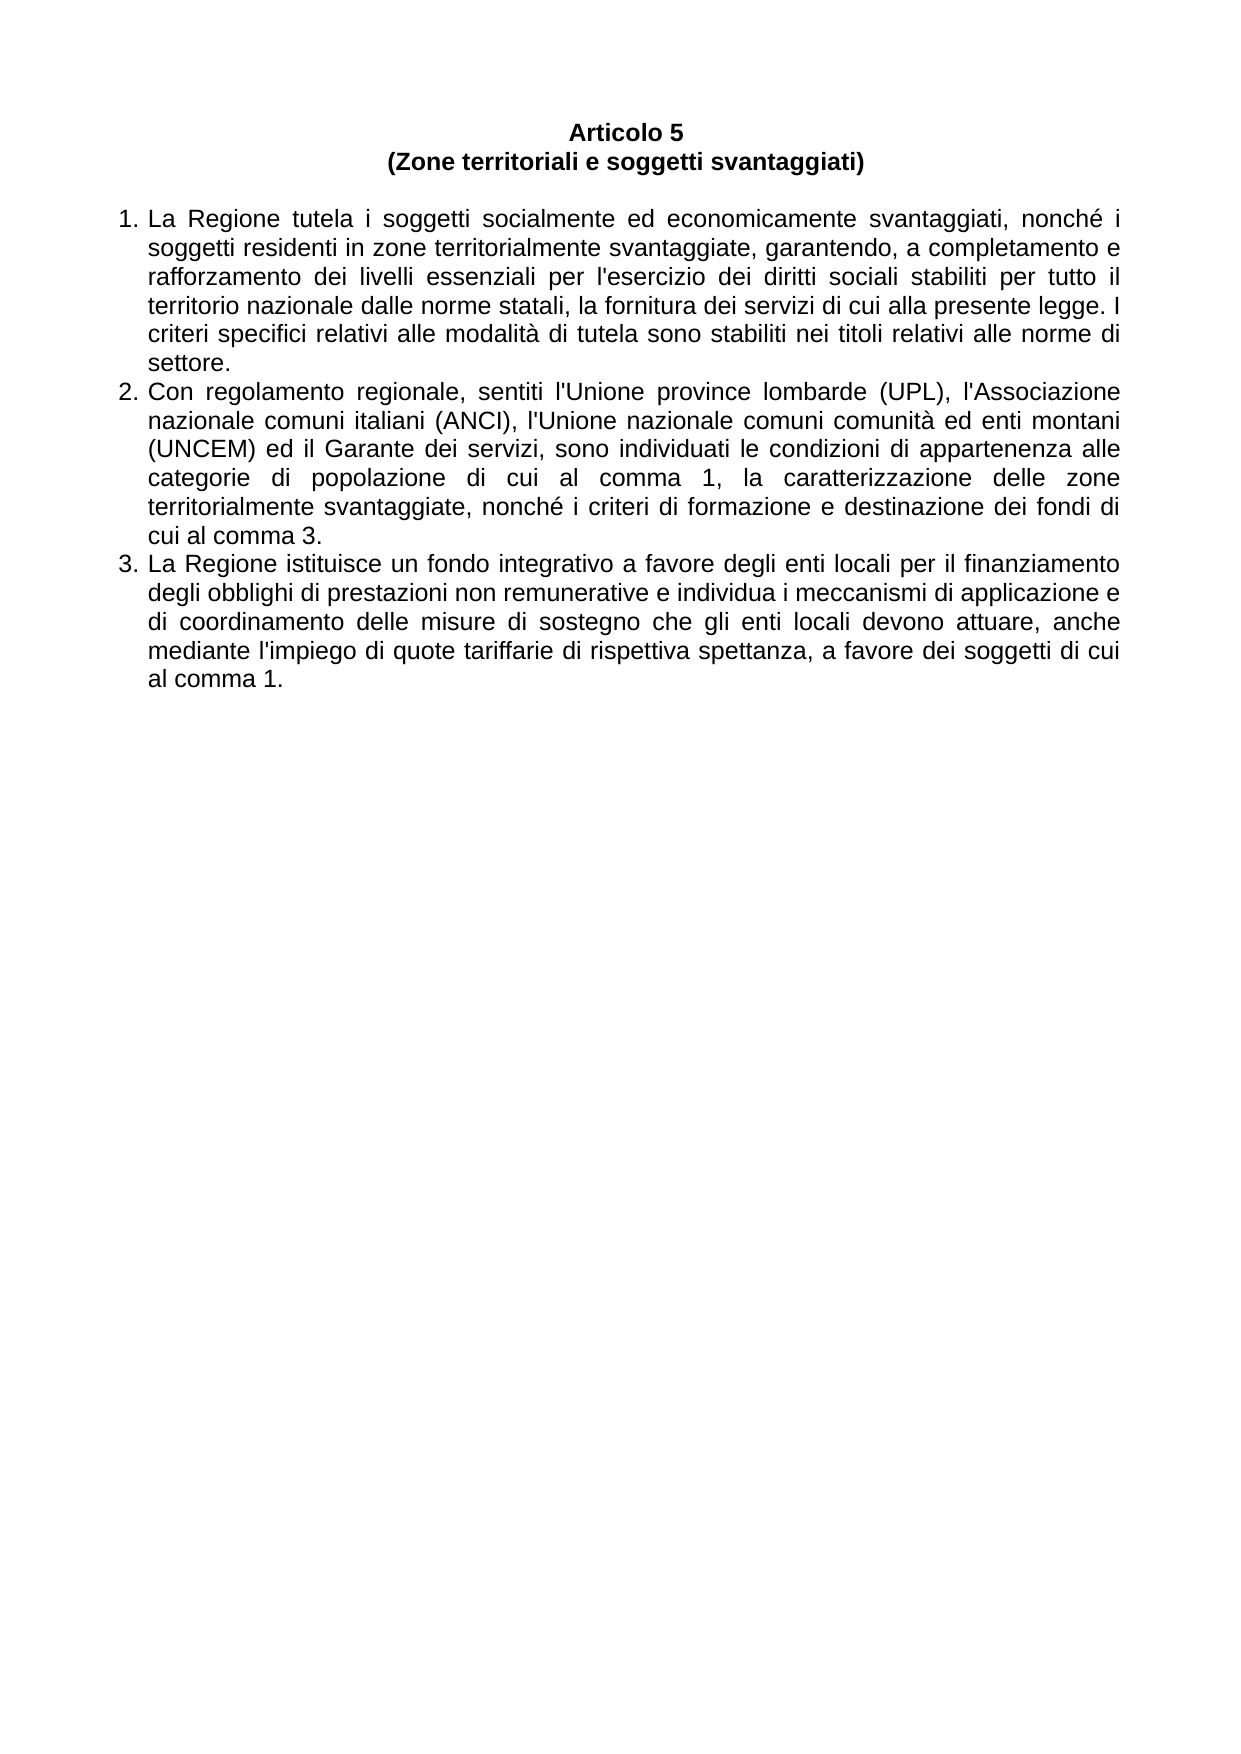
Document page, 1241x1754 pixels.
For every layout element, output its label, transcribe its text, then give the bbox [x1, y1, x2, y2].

text 1. La Regione tutela i soggetti socialmente ed economicamente svantaggiati, nonché i soggetti residenti in zone territorialmente svantaggiate, garantendo, a completamento e rafforzamento dei livelli essenziali per l'esercizio dei diritti sociali stabiliti per tutto il territorio nazionale dalle norme statali, la fornitura dei servizi di cui alla presente legge. I criteri specifici relativi alle modalità di tutela sono stabiliti nei titoli relativi alle norme di settore. [118, 204, 1122, 377]
text (Zone territoriali e soggetti svantaggiati) [130, 147, 1122, 176]
text Articolo 5 [130, 118, 1122, 147]
text 2. Con regolamento regionale, sentiti l'Unione province lombarde (UPL), l'Associazione nazionale comuni italiani (ANCI), l'Unione nazionale comuni comunità ed enti montani (UNCEM) ed il Garante dei servizi, sono individuati le condizioni di appartenenza alle categorie di popolazione di cui al comma 1, la caratterizzazione delle zone territorialmente svantaggiate, nonché i criteri di formazione e destinazione dei fondi di cui al comma 3. [118, 377, 1122, 549]
text 3. La Regione istituisce un fondo integrativo a favore degli enti locali per il finanziamento degli obblighi di prestazioni non remunerative e individua i meccanismi di applicazione e di coordinamento delle misure di sostegno che gli enti locali devono attuare, anche mediante l'impiego di quote tariffarie di rispettiva spettanza, a favore dei soggetti di cui al comma 1. [118, 549, 1122, 693]
